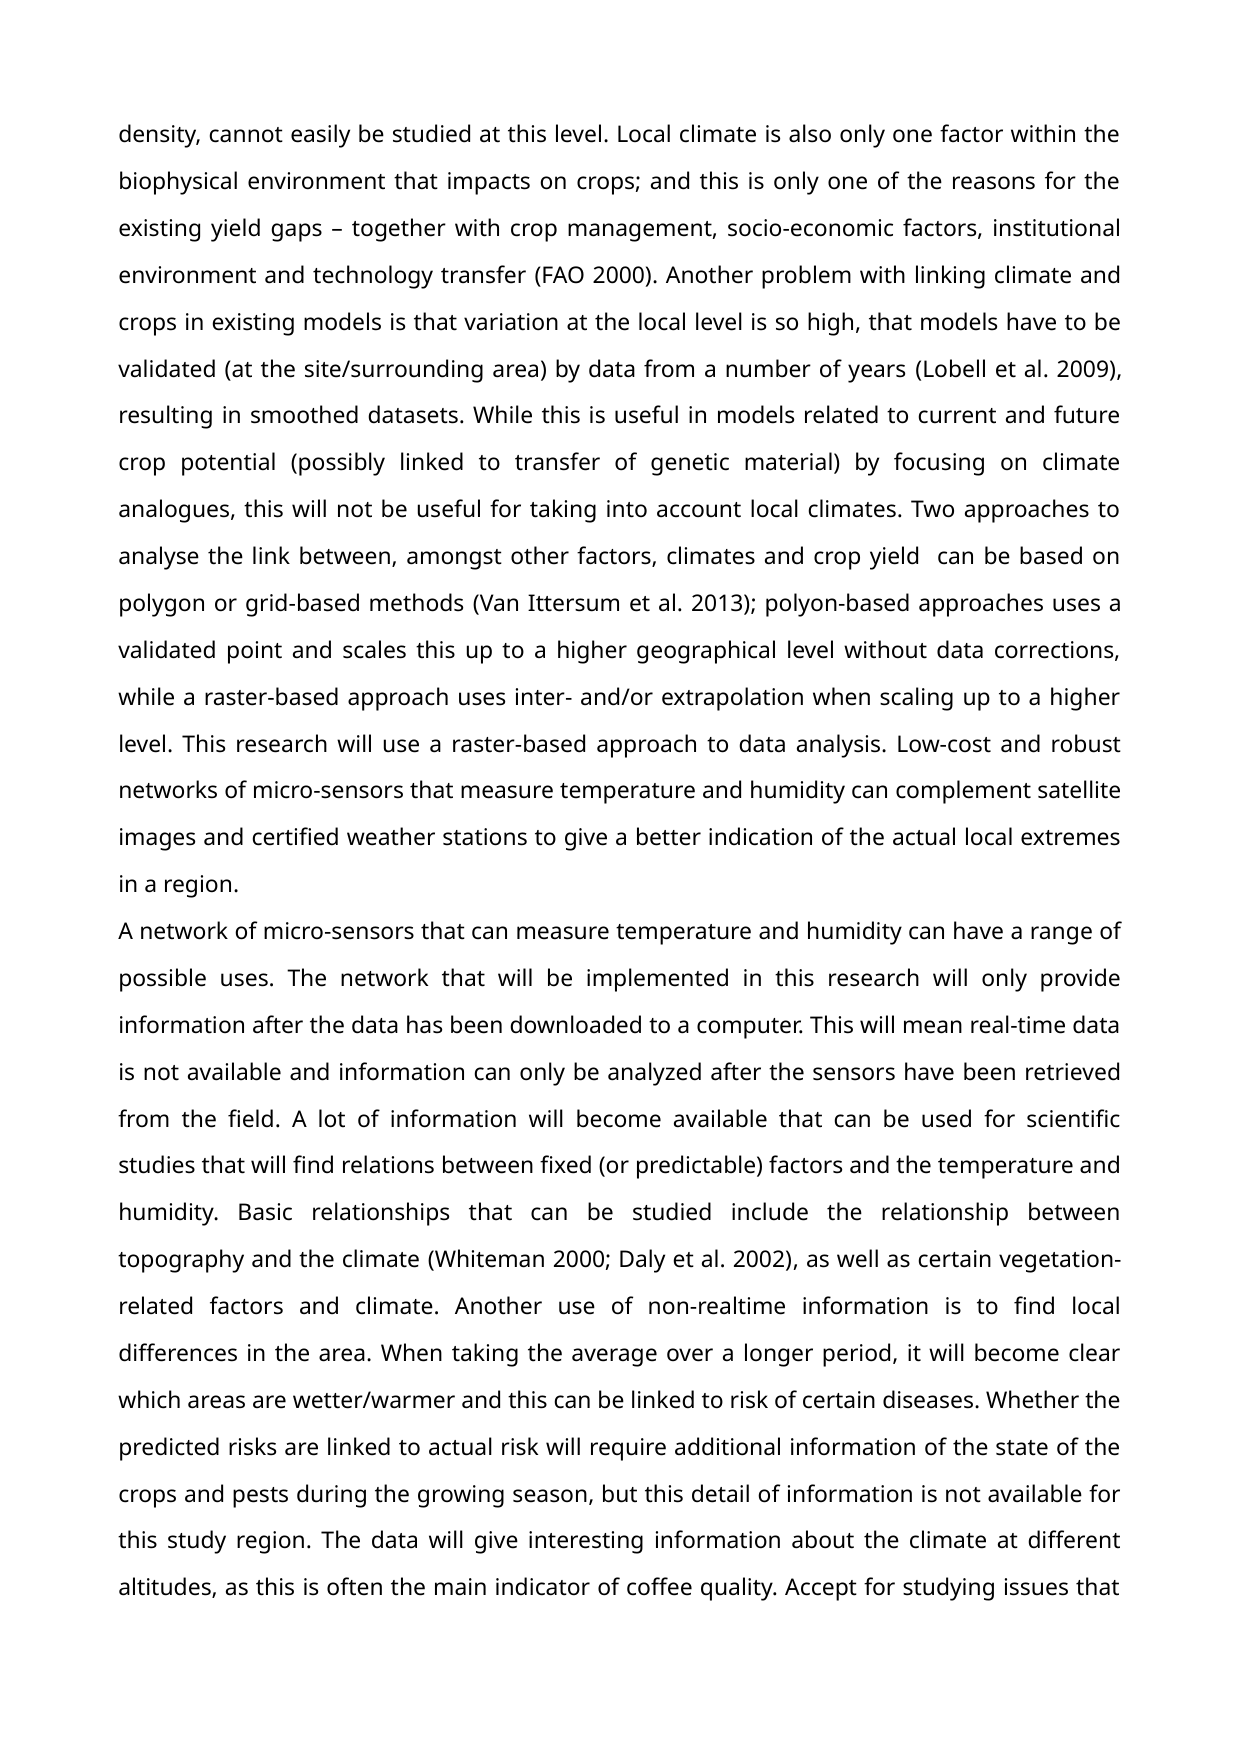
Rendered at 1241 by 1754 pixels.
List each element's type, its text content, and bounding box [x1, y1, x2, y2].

text density, cannot easily be studied at this level. Local climate is also only one factor within the biophysical environment that impacts on crops; and this is only one of the reasons for the existing yield gaps – together with crop management, socio-economic factors, institutional environment and technology transfer (FAO 2000)⁠⁠. Another problem with linking climate and crops in existing models is that variation at the local level is so high, that models have to be validated (at the site/surrounding area) by data from a number of years (Lobell et al. 2009)⁠, resulting in smoothed datasets. While this is useful in models related to current and future crop potential (possibly linked to transfer of genetic material) by focusing on climate analogues, this will not be useful for taking into account local climates. Two approaches to analyse the link between, amongst other factors, climates and crop yield can be based on polygon or grid-based methods (Van Ittersum et al. 2013)⁠; polyon-based approaches uses a validated point and scales this up to a higher geographical level without data corrections, while a raster-based approach uses inter- and/or extrapolation when scaling up to a higher level. This research will use a raster-based approach to data analysis. Low-cost and robust networks of micro-sensors that measure temperature and humidity can complement satellite images and certified weather stations to give a better indication of the actual local extremes in a region. [118, 118, 1122, 899]
text A network of micro-sensors that can measure temperature and humidity can have a range of possible uses. The network that will be implemented in this research will only provide information after the data has been downloaded to a computer. This will mean real-time data is not available and information can only be analyzed after the sensors have been retrieved from the field. A lot of information will become available that can be used for scientific studies that will find relations between fixed (or predictable) factors and the temperature and humidity. Basic relationships that can be studied include the relationship between topography and the climate (Whiteman 2000; Daly et al. 2002)⁠, as well as certain vegetation-related factors and climate. Another use of non-realtime information is to find local differences in the area. When taking the average over a longer period, it will become clear which areas are wetter/warmer and this can be linked to risk of certain diseases. Whether the predicted risks are linked to actual risk will require additional information of the state of the crops and pests during the growing season, but this detail of information is not available for this study region. The data will give interesting information about the climate at different altitudes, as this is often the main indicator of coffee quality. Accept for studying issues that [118, 915, 1122, 1602]
